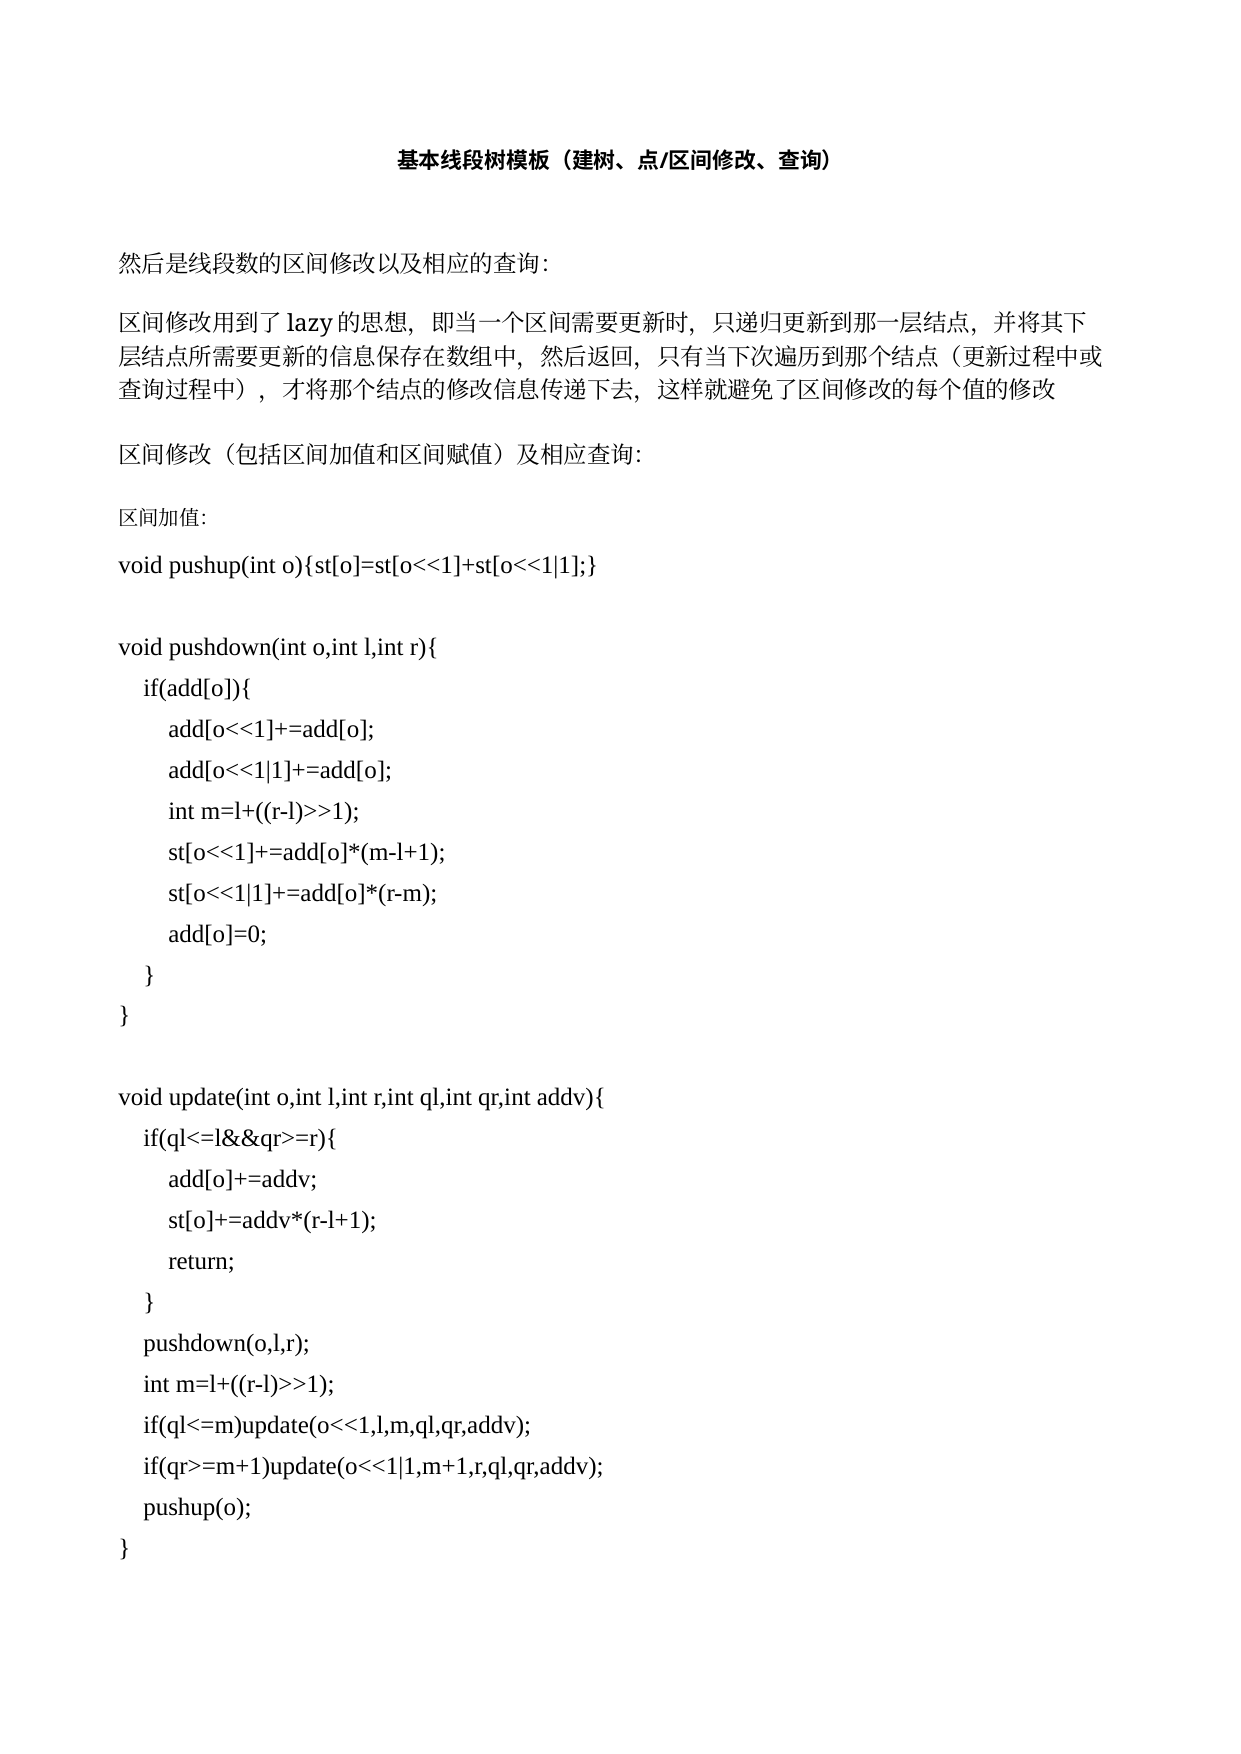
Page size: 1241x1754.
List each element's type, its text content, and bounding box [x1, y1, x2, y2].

text add[o]+=addv; [118, 1164, 1122, 1193]
text if(ql<=m)update(o<<1,l,m,ql,qr,addv); [118, 1410, 1122, 1439]
text add[o]=0; [118, 919, 1122, 947]
text void update(int o,int l,int r,int ql,int qr,int addv){ [118, 1082, 1122, 1111]
text } [118, 1001, 1122, 1029]
text add[o<<1]+=add[o]; [118, 714, 1122, 743]
text int m=l+((r-l)>>1); [118, 796, 1122, 825]
text st[o<<1|1]+=add[o]*(r-m); [118, 878, 1122, 907]
text } [118, 1287, 1122, 1316]
text } [118, 960, 1122, 988]
text pushup(o); [118, 1492, 1122, 1521]
text if(add[o]){ [118, 673, 1122, 702]
text if(ql<=l&&qr>=r){ [118, 1123, 1122, 1152]
text return; [118, 1246, 1122, 1275]
text 区间加值： [118, 502, 1106, 531]
text } [118, 1533, 1122, 1562]
text 区间修改（包括区间加值和区间赋值）及相应查询： [118, 437, 1106, 471]
text 区间修改用到了lazy的思想，即当一个区间需要更新时，只递归更新到那一层结点，并将其下层结点所需要更新的信息保存在数组中，然后返回，只有当下次遍历到那个结点（更新过程中或查询过程中），才将那个结点的修改信息传递下去，这样就避免了区间修改的每个值的修改 [118, 304, 1106, 406]
text 然后是线段数的区间修改以及相应的查询： [118, 245, 1122, 279]
text int m=l+((r-l)>>1); [118, 1369, 1122, 1398]
text void pushdown(int o,int l,int r){ [118, 632, 1122, 661]
text pushdown(o,l,r); [118, 1328, 1122, 1357]
text add[o<<1|1]+=add[o]; [118, 755, 1122, 784]
text st[o<<1]+=add[o]*(m-l+1); [118, 837, 1122, 866]
text void pushup(int o){st[o]=st[o<<1]+st[o<<1|1];} [118, 550, 1122, 579]
text st[o]+=addv*(r-l+1); [118, 1205, 1122, 1234]
text if(qr>=m+1)update(o<<1|1,m+1,r,ql,qr,addv); [118, 1451, 1122, 1480]
